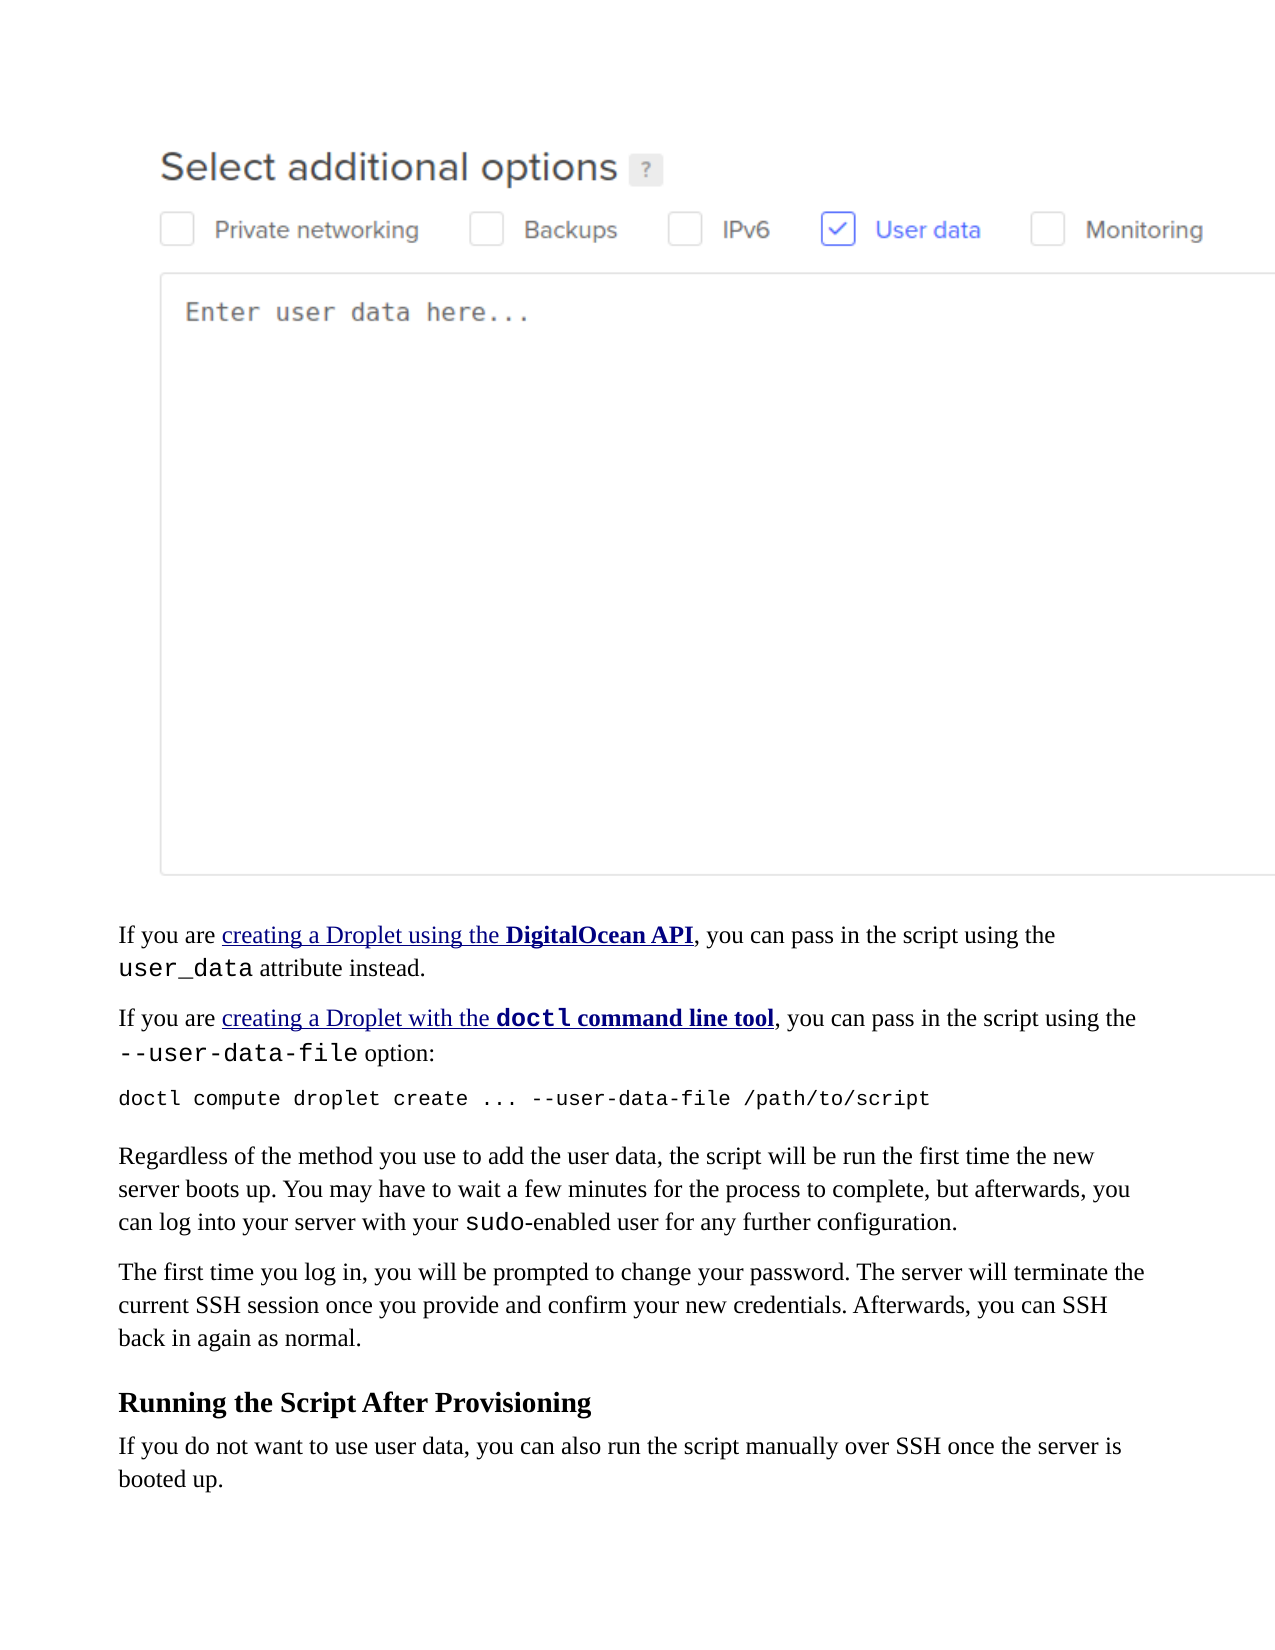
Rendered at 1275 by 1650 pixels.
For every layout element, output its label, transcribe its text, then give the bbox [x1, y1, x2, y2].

text doctl compute droplet create ... --user-data-file /path/to/script [118, 1088, 1157, 1112]
text If you are creating a Droplet with the doctl command line tool, you can pass in the script using the --user-data-file option: [118, 1003, 1157, 1069]
picture [118, 118, 1275, 901]
text If you do not want to use user data, you can also run the script manually over SSH once the server is booted up. [118, 1431, 1157, 1493]
text Regardless of the method you use to add the user data, the script will be run the first time the new server boots up. You may have to wait a few minutes for the process to complete, but afterwards, you can log into your server with your sudo-enabled user for any further configuration. [118, 1141, 1157, 1238]
subtitle Running the Script After Provisioning [118, 1385, 1157, 1419]
text The first time you log in, you will be prompted to change your password. The server will terminate the current SSH session once you provide and confirm your new credentials. Afterwards, you can SSH back in again as normal. [118, 1257, 1157, 1352]
text If you are creating a Droplet using the DigitalOcean API, you can pass in the script using the user_data attribute instead. [118, 920, 1157, 984]
